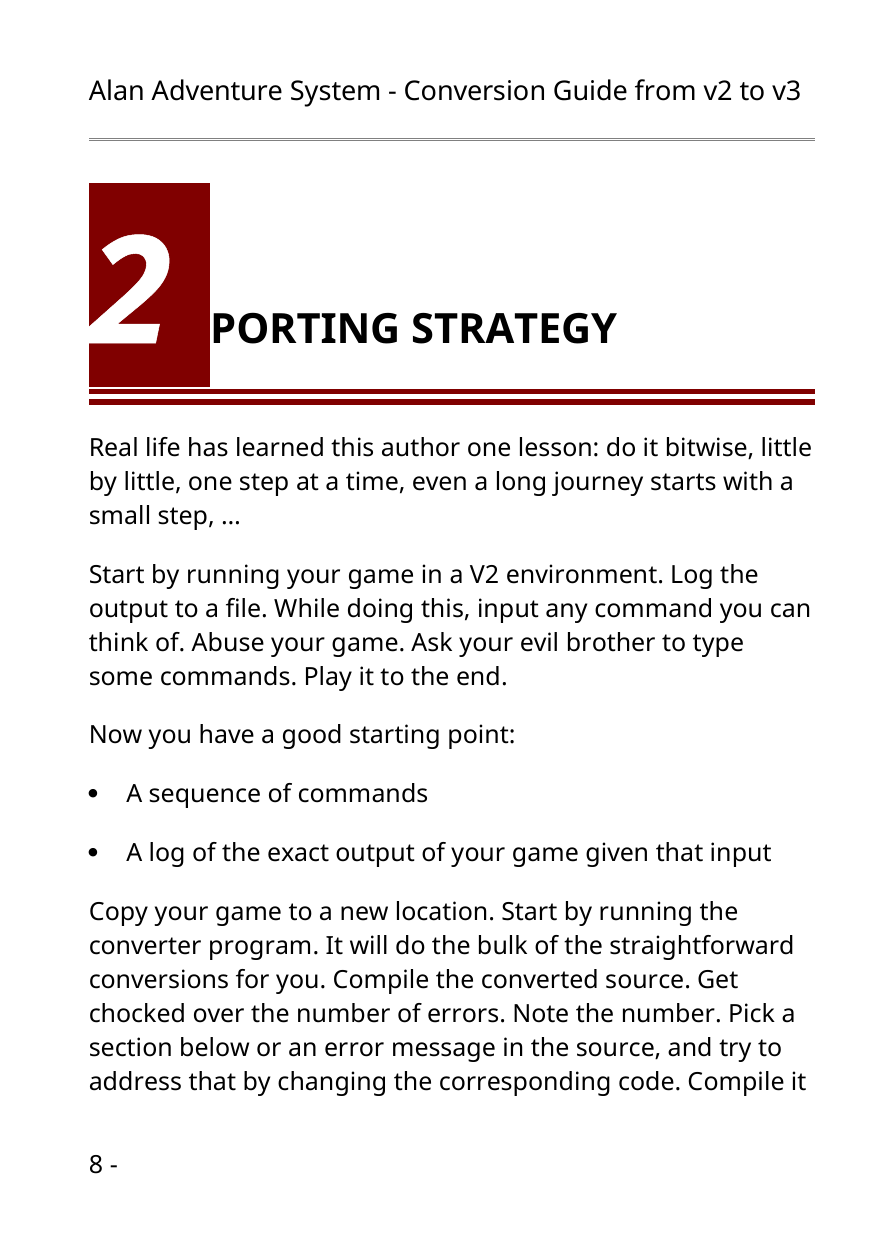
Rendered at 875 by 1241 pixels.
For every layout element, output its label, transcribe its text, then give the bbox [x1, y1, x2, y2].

text Copy your game to a new location. Start by running the converter program. It will do the bulk of the straightforward conversions for you. Compile the converted source. Get chocked over the number of errors. Note the number. Pick a section below or an error message in the source, and try to address that by changing the corresponding code. Compile it [88, 894, 815, 1098]
text Real life has learned this author one lesson: do it bitwise, little by little, one step at a time, even a long journey starts with a small step, … [88, 430, 815, 532]
list A sequence of commands [88, 776, 815, 810]
text Now you have a good starting point: [88, 717, 815, 751]
subtitle Porting Strategy [88, 183, 815, 405]
text Start by running your game in a V2 environment. Log the output to a file. While doing this, input any command you can think of. Abuse your game. Ask your evil brother to type some commands. Play it to the end. [88, 557, 815, 692]
list A log of the exact output of your game given that input [88, 835, 815, 869]
